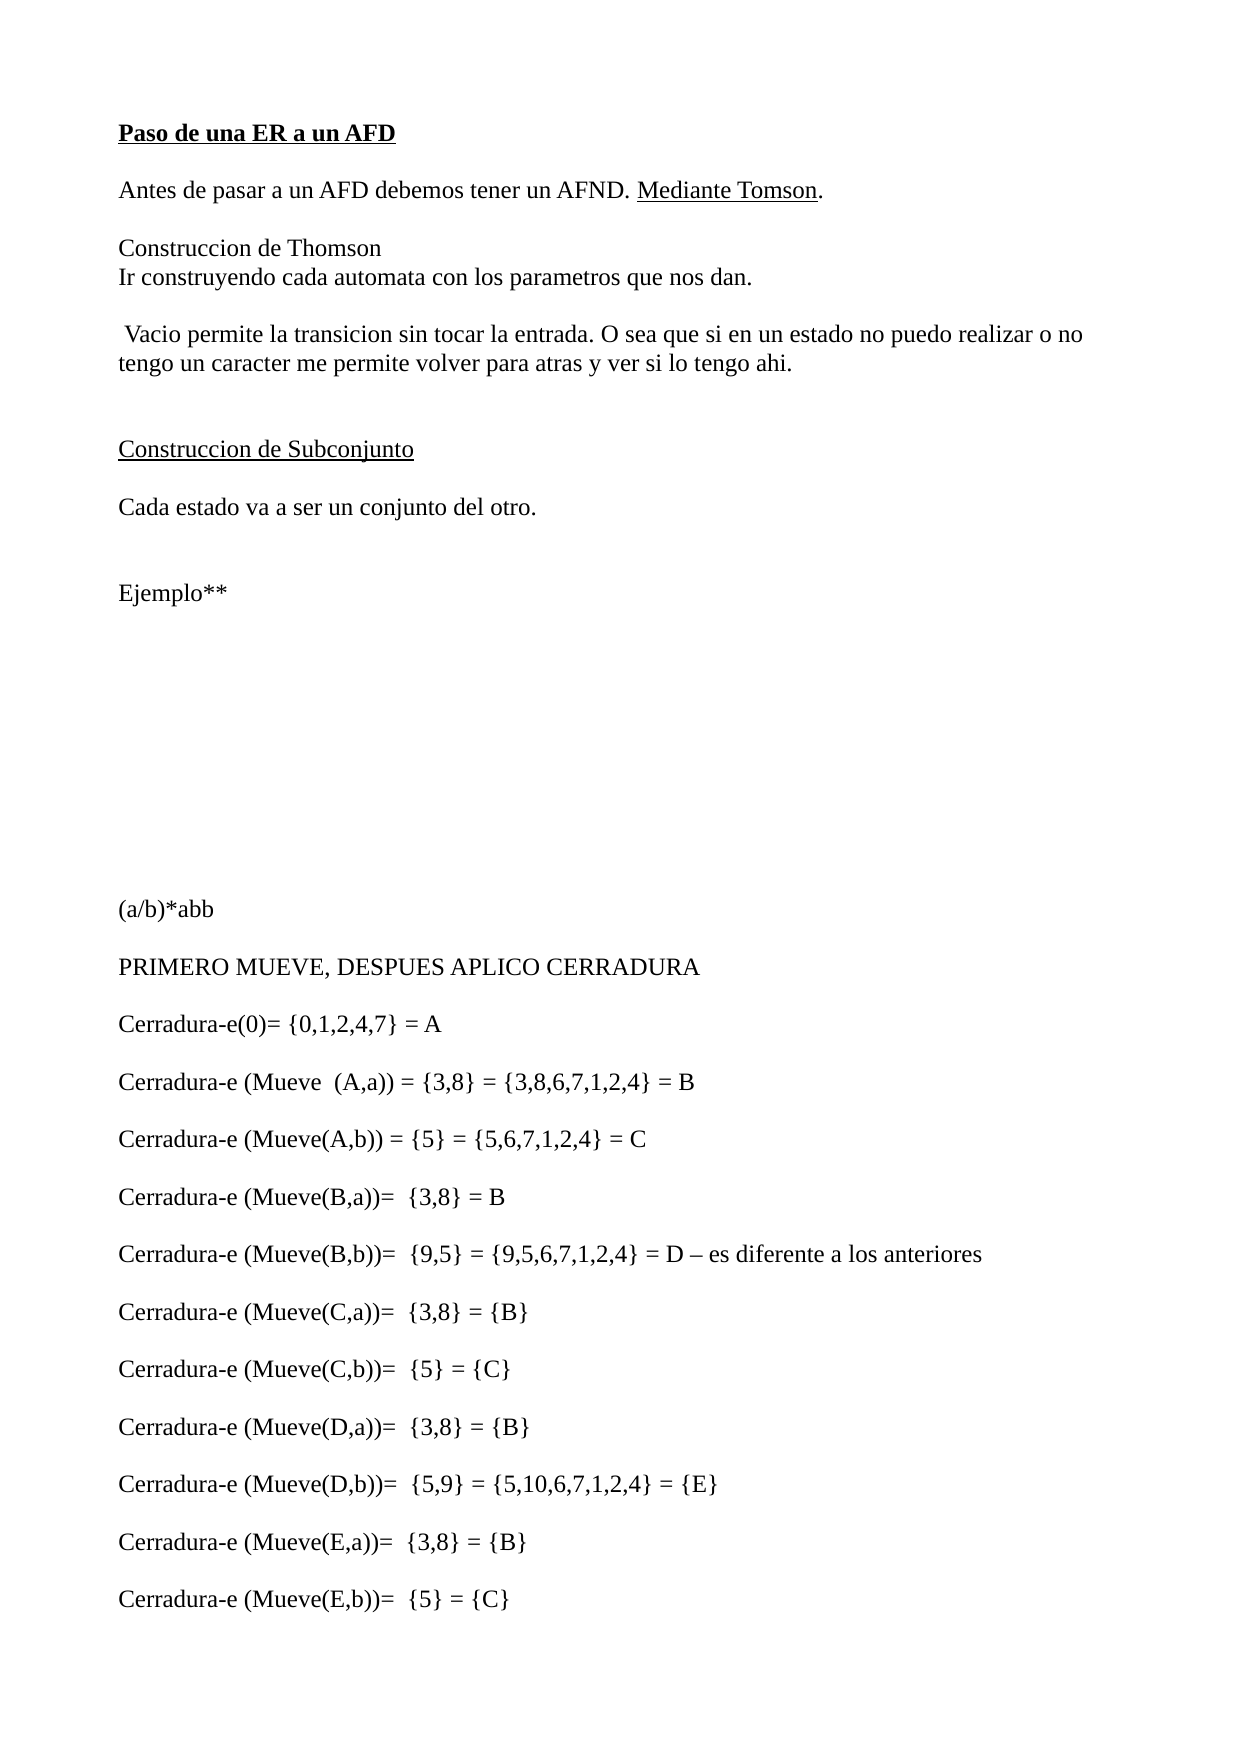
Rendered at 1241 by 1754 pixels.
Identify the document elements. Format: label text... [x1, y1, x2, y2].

text Paso de una ER a un AFD [118, 118, 1122, 147]
text Ir construyendo cada automata con los parametros que nos dan. [118, 262, 1122, 291]
text Cerradura-e(0)= {0,1,2,4,7} = A [118, 1009, 1122, 1038]
text Cerradura-e (Mueve(B,a))= {3,8} = B [118, 1182, 1122, 1211]
text Cerradura-e (Mueve(D,a))= {3,8} = {B} [118, 1412, 1122, 1441]
text Ejemplo** [118, 578, 1122, 607]
text Cerradura-e (Mueve(B,b))= {9,5} = {9,5,6,7,1,2,4} = D – es diferente a los anteriores [118, 1239, 1122, 1268]
text (a/b)*abb [118, 894, 1122, 923]
text Cerradura-e (Mueve(D,b))= {5,9} = {5,10,6,7,1,2,4} = {E} [118, 1469, 1122, 1498]
text Construccion de Thomson [118, 233, 1122, 262]
text Cerradura-e (Mueve(A,b)) = {5} = {5,6,7,1,2,4} = C [118, 1124, 1122, 1153]
text Cerradura-e (Mueve(C,a))= {3,8} = {B} [118, 1297, 1122, 1326]
text Cerradura-e (Mueve(C,b))= {5} = {C} [118, 1354, 1122, 1383]
text PRIMERO MUEVE, DESPUES APLICO CERRADURA [118, 952, 1122, 981]
text Cerradura-e (Mueve(E,a))= {3,8} = {B} [118, 1527, 1122, 1556]
text Cerradura-e (Mueve (A,a)) = {3,8} = {3,8,6,7,1,2,4} = B [118, 1067, 1122, 1096]
text Antes de pasar a un AFD debemos tener un AFND. Mediante Tomson. [118, 176, 1122, 204]
text Cerradura-e (Mueve(E,b))= {5} = {C} [118, 1584, 1122, 1613]
text Cada estado va a ser un conjunto del otro. [118, 492, 1122, 521]
text Construccion de Subconjunto [118, 434, 1122, 463]
text Vacio permite la transicion sin tocar la entrada. O sea que si en un estado no puedo realizar o no tengo un caracter me permite volver para atras y ver si lo tengo ahi. [118, 319, 1122, 377]
